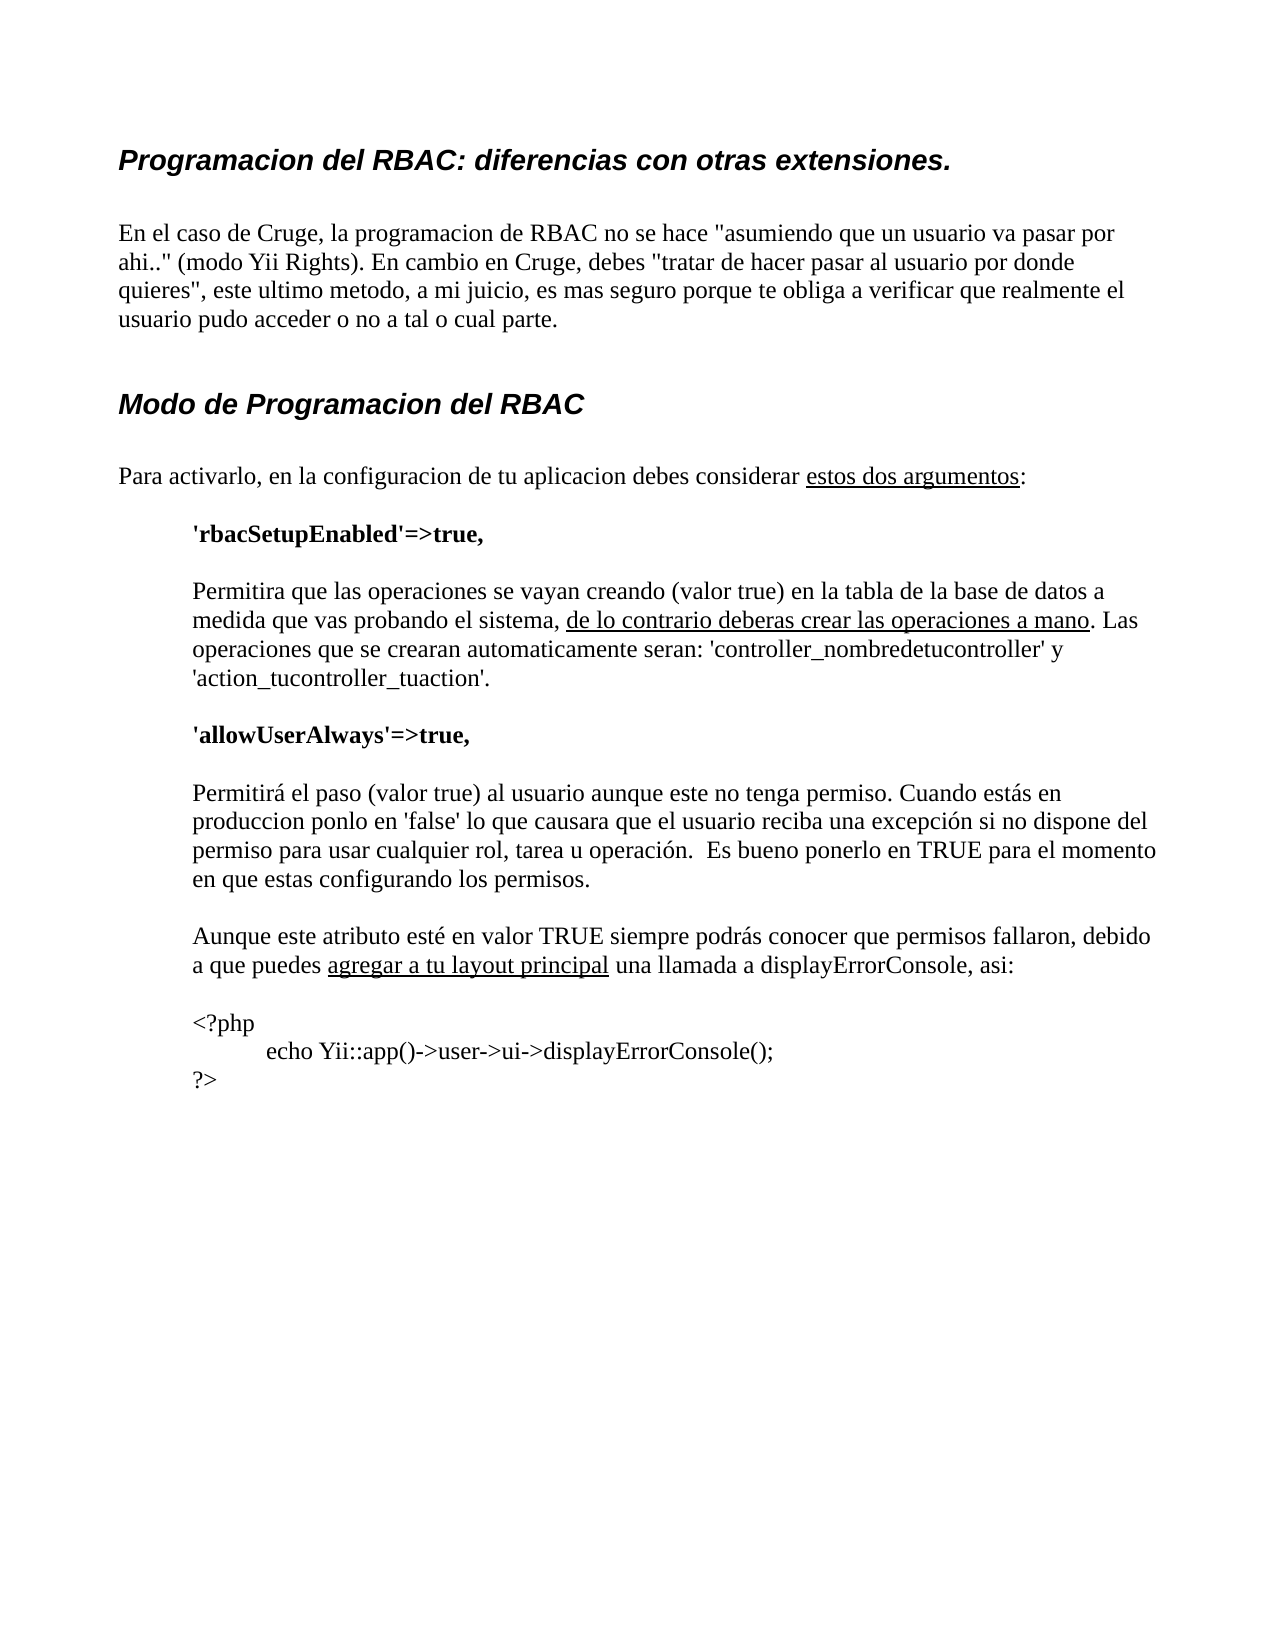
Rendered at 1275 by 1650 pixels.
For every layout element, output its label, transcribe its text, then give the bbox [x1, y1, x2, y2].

subtitle Programacion del RBAC: diferencias con otras extensiones. [118, 143, 1157, 177]
text ?> [118, 1065, 1157, 1094]
text Para activarlo, en la configuracion de tu aplicacion debes considerar estos dos argumentos: [118, 461, 1157, 490]
subtitle Modo de Programacion del RBAC [118, 387, 1157, 420]
text <?php [118, 1008, 1157, 1036]
text Permitira que las operaciones se vayan creando (valor true) en la tabla de la base de datos a medida que vas probando el sistema, de lo contrario deberas crear las operaciones a mano. Las operaciones que se crearan automaticamente seran: 'controller_nombredetucontroller' y 'action_tucontroller_tuaction'. [192, 576, 1157, 691]
text 'allowUserAlways'=>true, [192, 720, 1157, 749]
text Permitirá el paso (valor true) al usuario aunque este no tenga permiso. Cuando estás en produccion ponlo en 'false' lo que causara que el usuario reciba una excepción si no dispone del permiso para usar cualquier rol, tarea u operación. Es bueno ponerlo en TRUE para el momento en que estas configurando los permisos. [192, 778, 1157, 893]
text echo Yii::app()->user->ui->displayErrorConsole(); [118, 1036, 1157, 1065]
text Aunque este atributo esté en valor TRUE siempre podrás conocer que permisos fallaron, debido a que puedes agregar a tu layout principal una llamada a displayErrorConsole, asi: [192, 921, 1157, 979]
text En el caso de Cruge, la programacion de RBAC no se hace "asumiendo que un usuario va pasar por ahi.." (modo Yii Rights). En cambio en Cruge, debes "tratar de hacer pasar al usuario por donde quieres", este ultimo metodo, a mi juicio, es mas seguro porque te obliga a verificar que realmente el usuario pudo acceder o no a tal o cual parte. [118, 218, 1157, 333]
text 'rbacSetupEnabled'=>true, [192, 519, 1157, 548]
